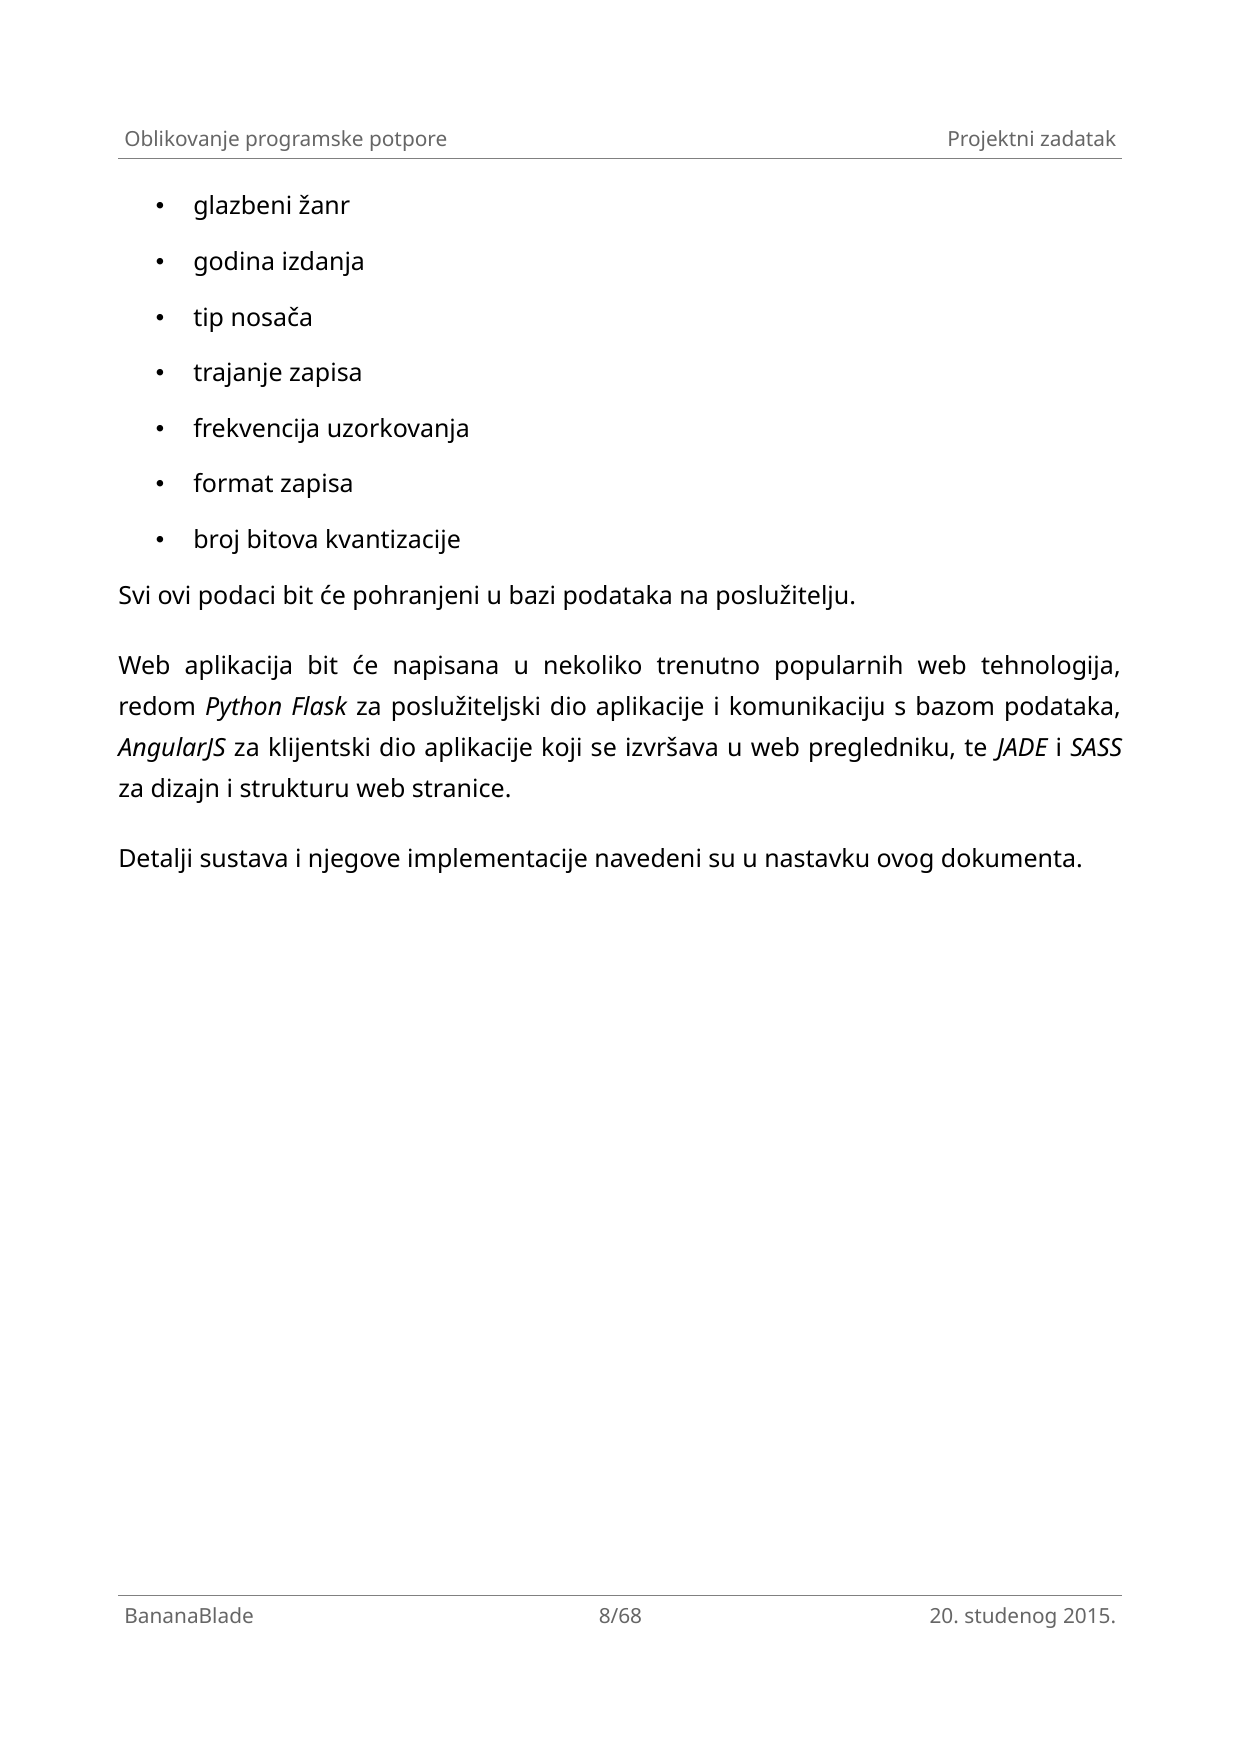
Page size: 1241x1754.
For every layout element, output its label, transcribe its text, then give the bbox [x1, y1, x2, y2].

text Web aplikacija bit će napisana u nekoliko trenutno popularnih web tehnologija, redom Python Flask za poslužiteljski dio aplikacije i komunikaciju s bazom podataka, AngularJS za klijentski dio aplikacije koji se izvršava u web pregledniku, te JADE i SASS za dizajn i strukturu web stranice. [118, 648, 1122, 804]
text Svi ovi podaci bit će pohranjeni u bazi podataka na poslužitelju. [118, 577, 1122, 611]
list godina izdanja [156, 244, 1122, 278]
list tip nosača [156, 299, 1122, 333]
list frekvencija uzorkovanja [156, 411, 1122, 444]
list broj bitova kvantizacije [156, 522, 1122, 556]
list glazbeni žanr [156, 188, 1122, 222]
list trajanje zapisa [156, 355, 1122, 389]
text Detalji sustava i njegove implementacije navedeni su u nastavku ovog dokumenta. [118, 841, 1122, 874]
list format zapisa [156, 466, 1122, 500]
